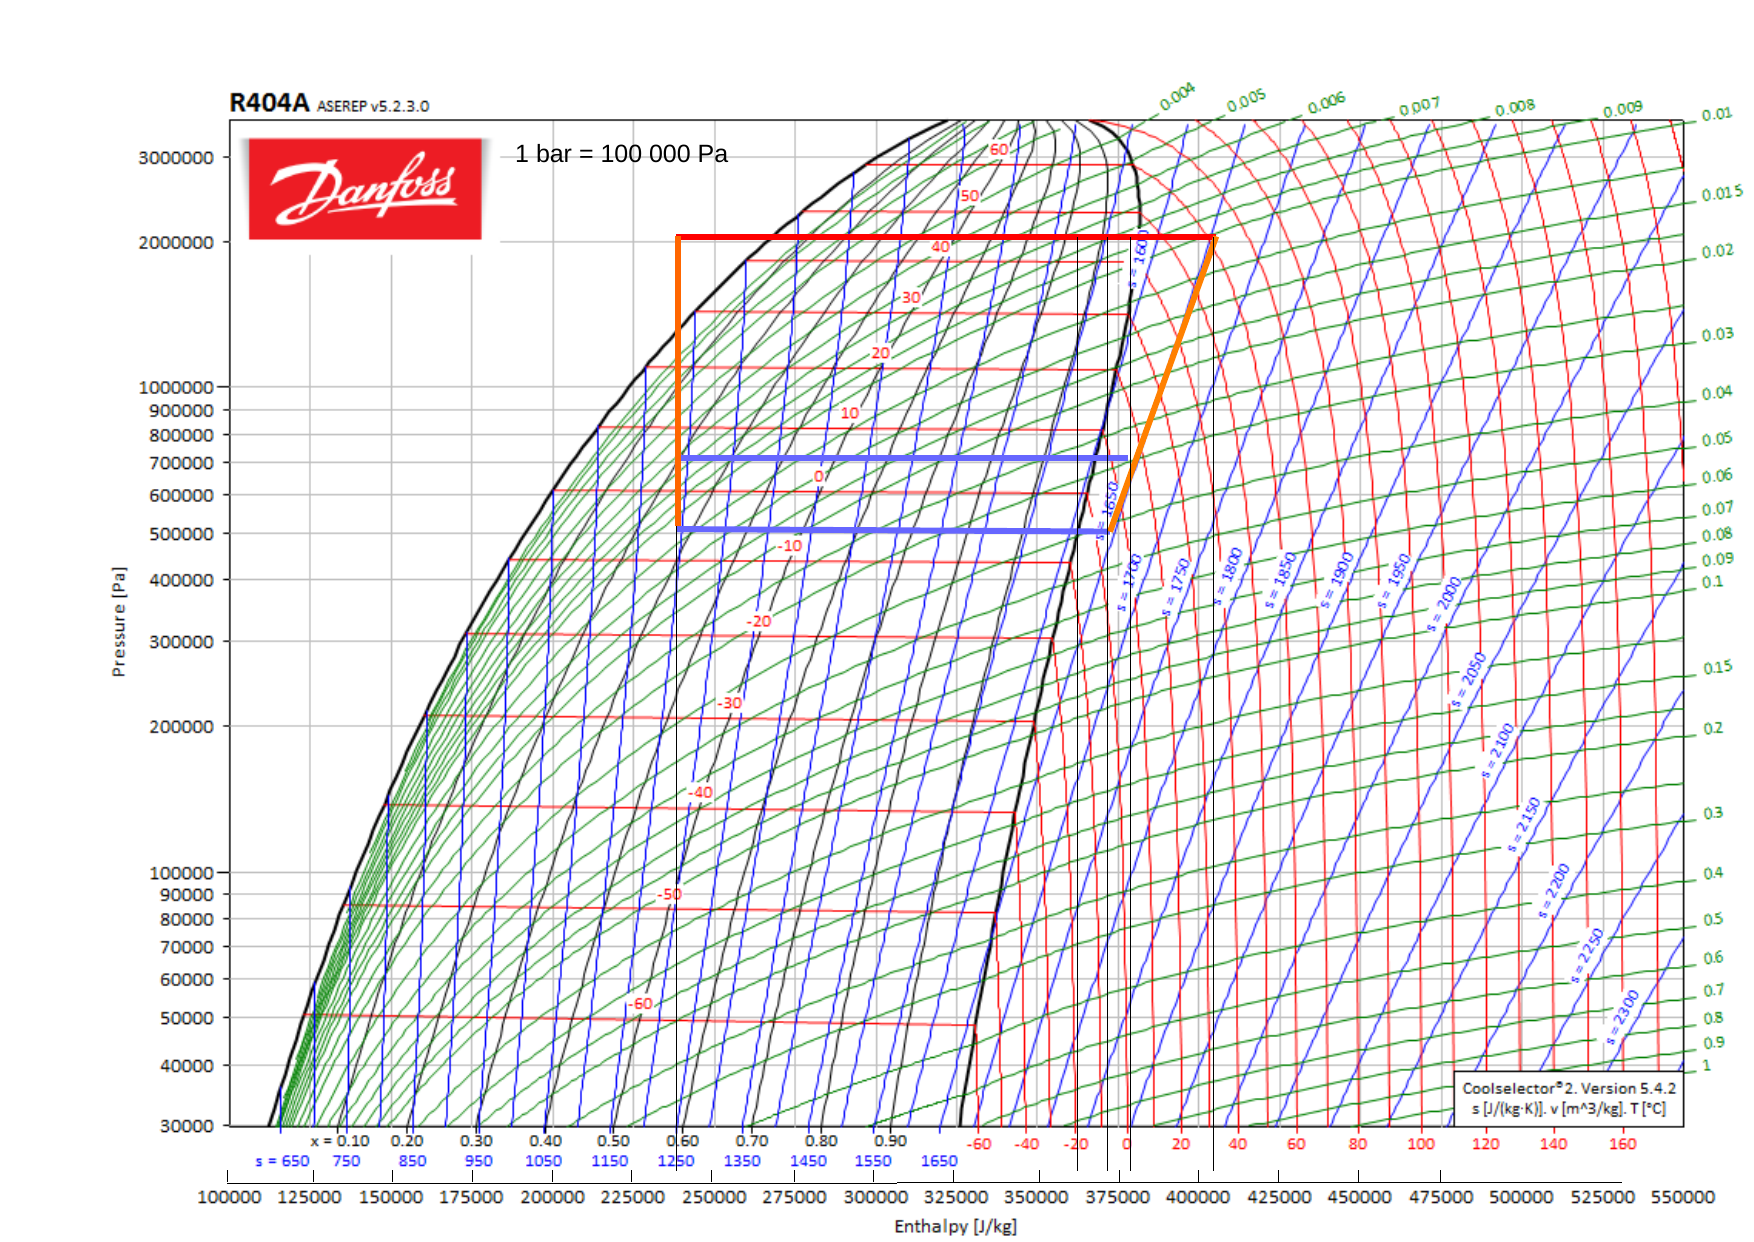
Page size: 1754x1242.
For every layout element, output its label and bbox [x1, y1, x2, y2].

picture [100, 81, 1754, 1242]
